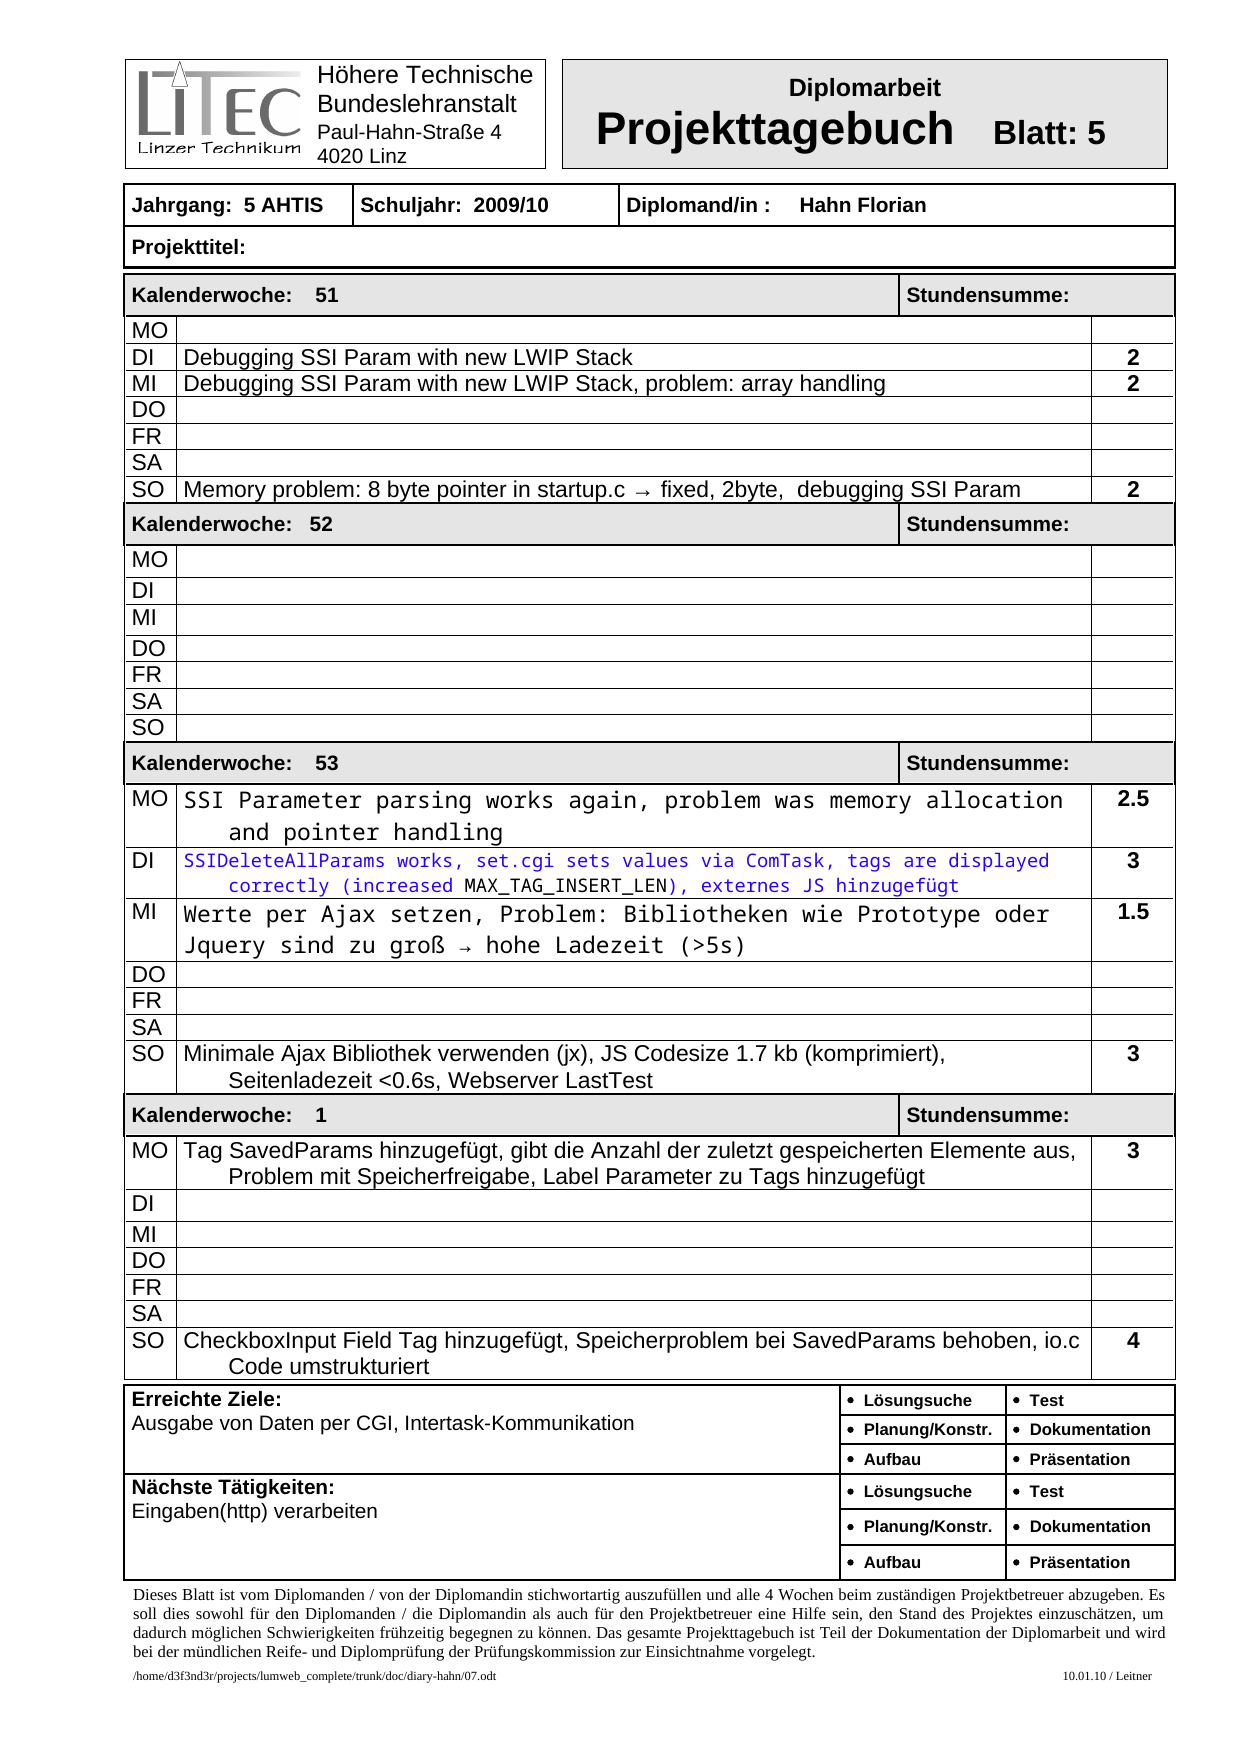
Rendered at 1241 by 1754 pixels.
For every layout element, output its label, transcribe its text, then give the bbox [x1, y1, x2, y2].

table_cell [177, 450, 1091, 476]
table_cell [1092, 987, 1175, 1014]
table_cell [1092, 635, 1175, 661]
table_cell  Planung/Konstr. [841, 1416, 1005, 1443]
table_cell FR [125, 987, 176, 1014]
table_cell [177, 546, 1091, 577]
table_cell  Dokumentation [1007, 1416, 1174, 1443]
table_cell  Test [1007, 1475, 1174, 1508]
table_cell [177, 424, 1091, 449]
table_header Erreichte Ziele: Ausgabe von Daten per CGI, Intertask-Kommunikation [125, 1386, 839, 1473]
table_cell MO [125, 315, 176, 343]
table_cell Stundensumme: [900, 741, 1174, 782]
table_cell  Präsentation [1007, 1546, 1174, 1579]
table_cell [177, 605, 1091, 635]
table_cell DO [125, 1247, 176, 1274]
table_cell 1.5 [1092, 898, 1175, 961]
table_cell SO [125, 476, 176, 502]
table_cell MO [125, 1135, 176, 1189]
table_cell [177, 962, 1091, 987]
table_cell DI [125, 343, 176, 370]
table_cell [177, 689, 1091, 714]
table_cell [1092, 1274, 1175, 1300]
table_header Stundensumme: [900, 275, 1174, 315]
table_cell 3 [1092, 847, 1175, 898]
table_cell Kalenderwoche: 1 [125, 1093, 898, 1134]
table_cell SSI Parameter parsing works again, problem was memory allocation and pointer handling [177, 785, 1091, 847]
table_cell [177, 578, 1091, 603]
table_cell [177, 1275, 1091, 1300]
table_cell DI [125, 1189, 176, 1221]
table_cell SO [125, 1040, 176, 1093]
table_cell SO [125, 1327, 176, 1379]
table_header  Test [1007, 1386, 1174, 1414]
table_cell  Lösungsuche [841, 1475, 1005, 1508]
table_cell [177, 1222, 1091, 1247]
table_cell [1092, 577, 1175, 603]
table_cell SA [125, 1300, 176, 1327]
table_cell [177, 317, 1091, 343]
table_cell [1092, 961, 1175, 987]
table_cell [1092, 1014, 1175, 1040]
table_cell FR [125, 661, 176, 688]
table_cell MI [125, 1221, 176, 1247]
table_cell Kalenderwoche: 53 [125, 741, 898, 782]
table_cell 2 [1092, 476, 1175, 502]
table_cell MI [125, 604, 176, 635]
table_cell [1092, 396, 1175, 423]
table_header Jahrgang: 5 AHTIS [125, 185, 352, 225]
table_cell Tag SavedParams hinzugefügt, gibt die Anzahl der zuletzt gespeicherten Elemente aus, Problem mit Speicherfreigabe, Label Parameter zu Tags hinzugefügt [177, 1137, 1091, 1189]
table_cell DO [125, 396, 176, 423]
table_cell FR [125, 1274, 176, 1300]
table_cell 2 [1092, 343, 1175, 370]
table_cell  Dokumentation [1007, 1510, 1174, 1543]
table_cell SO [125, 714, 176, 741]
table_cell [177, 715, 1091, 741]
table_cell  Präsentation [1007, 1445, 1174, 1473]
table_cell 2 [1092, 370, 1175, 396]
table_cell [1092, 604, 1175, 635]
table_cell Stundensumme: [900, 502, 1174, 544]
table_cell [1092, 661, 1175, 688]
table_cell [1092, 423, 1175, 449]
table_cell [1092, 315, 1175, 343]
table_cell [1092, 1221, 1175, 1247]
table_cell Debugging SSI Param with new LWIP Stack, problem: array handling [177, 371, 1091, 396]
table_cell MI [125, 898, 176, 961]
table_cell Nächste Tätigkeiten: Eingaben(http) verarbeiten [125, 1475, 839, 1579]
table_cell [177, 1015, 1091, 1040]
table_cell [1092, 1247, 1175, 1274]
table_cell [1092, 544, 1175, 577]
table_cell Kalenderwoche: 52 [125, 502, 898, 544]
table_cell [177, 662, 1091, 688]
table_cell [1092, 449, 1175, 476]
table_cell [177, 1301, 1091, 1327]
table_cell  Aufbau [841, 1546, 1005, 1579]
table_cell 3 [1092, 1135, 1175, 1189]
table_cell Memory problem: 8 byte pointer in startup.c → fixed, 2byte, debugging SSI Param [177, 477, 1091, 502]
table_cell [177, 636, 1091, 661]
table_cell [1092, 688, 1175, 714]
table_cell Werte per Ajax setzen, Problem: Bibliotheken wie Prototype oder Jquery sind zu groß → hohe Ladezeit (>5s) [177, 899, 1091, 961]
table_cell FR [125, 423, 176, 449]
table_header Kalenderwoche: 51 [125, 275, 898, 315]
table_cell [177, 1190, 1091, 1221]
table_header Schuljahr: 2009/10 [354, 185, 618, 225]
table_cell MO [125, 783, 176, 847]
table_cell Debugging SSI Param with new LWIP Stack [177, 344, 1091, 370]
table_cell [177, 397, 1091, 423]
table_cell [177, 988, 1091, 1014]
table_cell SSIDeleteAllParams works, set.cgi sets values via ComTask, tags are displayed correctly (increased MAX_TAG_INSERT_LEN), externes JS hinzugefügt [177, 848, 1091, 898]
table_cell SA [125, 688, 176, 714]
table_cell 4 [1092, 1327, 1175, 1379]
table_cell SA [125, 449, 176, 476]
table_cell  Aufbau [841, 1445, 1005, 1473]
table_cell 3 [1092, 1040, 1175, 1093]
table_cell SA [125, 1014, 176, 1040]
table_cell Stundensumme: [900, 1093, 1174, 1134]
table_cell Projekttitel: [125, 227, 1174, 266]
table_cell DO [125, 635, 176, 661]
table_cell [1092, 714, 1175, 741]
table_cell MO [125, 544, 176, 577]
table_cell [177, 1248, 1091, 1274]
table_header  Lösungsuche [841, 1386, 1005, 1414]
table_header Diplomand/in : Hahn Florian [620, 185, 1174, 225]
table_cell DI [125, 847, 176, 898]
table_cell DI [125, 577, 176, 603]
table_cell 2.5 [1092, 783, 1175, 847]
table_cell DO [125, 961, 176, 987]
table_cell MI [125, 370, 176, 396]
table_cell [1092, 1300, 1175, 1327]
table_cell  Planung/Konstr. [841, 1510, 1005, 1543]
table_cell Minimale Ajax Bibliothek verwenden (jx), JS Codesize 1.7 kb (komprimiert), Seitenladezeit <0.6s, Webserver LastTest [177, 1041, 1091, 1093]
table_cell CheckboxInput Field Tag hinzugefügt, Speicherproblem bei SavedParams behoben, io.c Code umstrukturiert [177, 1328, 1091, 1379]
table_cell [1092, 1189, 1175, 1221]
